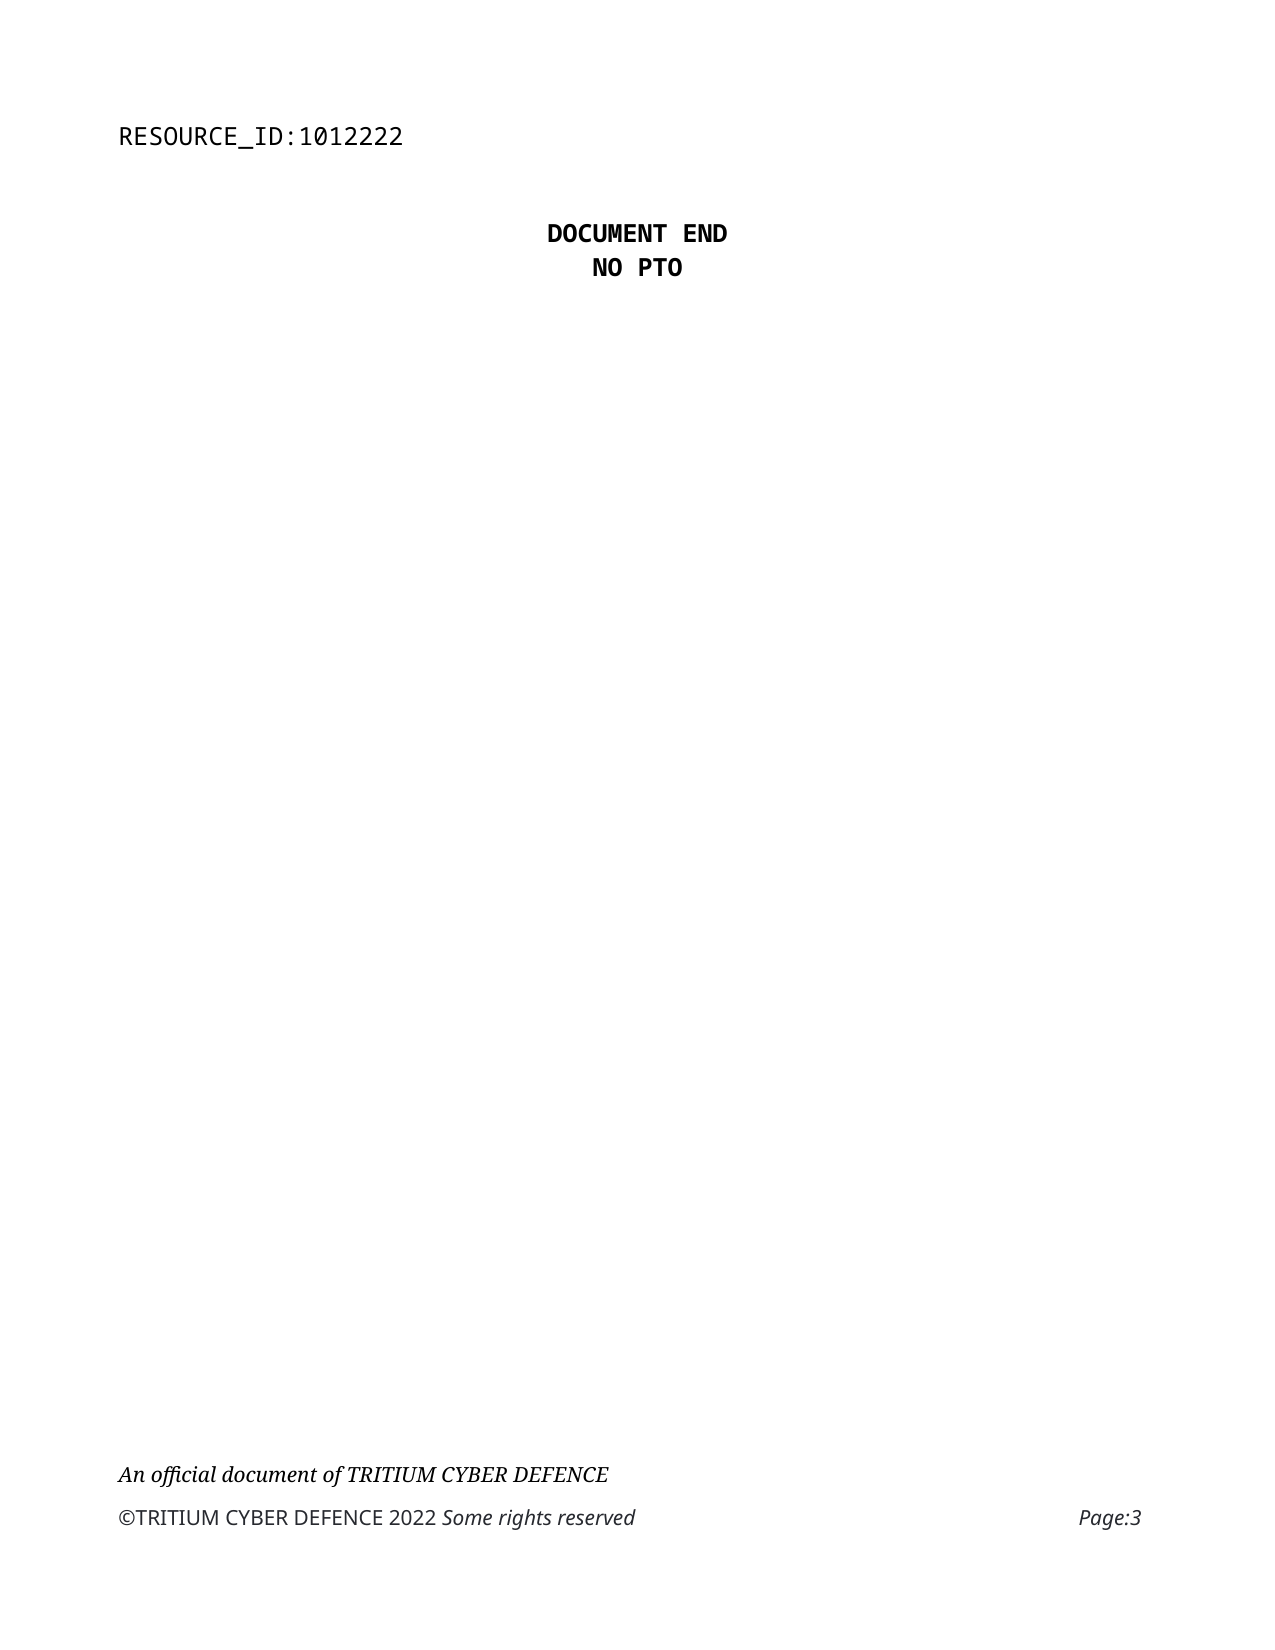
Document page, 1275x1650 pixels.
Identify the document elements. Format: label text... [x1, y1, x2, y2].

text DOCUMENT END [118, 216, 1157, 250]
text NO PTO [118, 250, 1157, 284]
